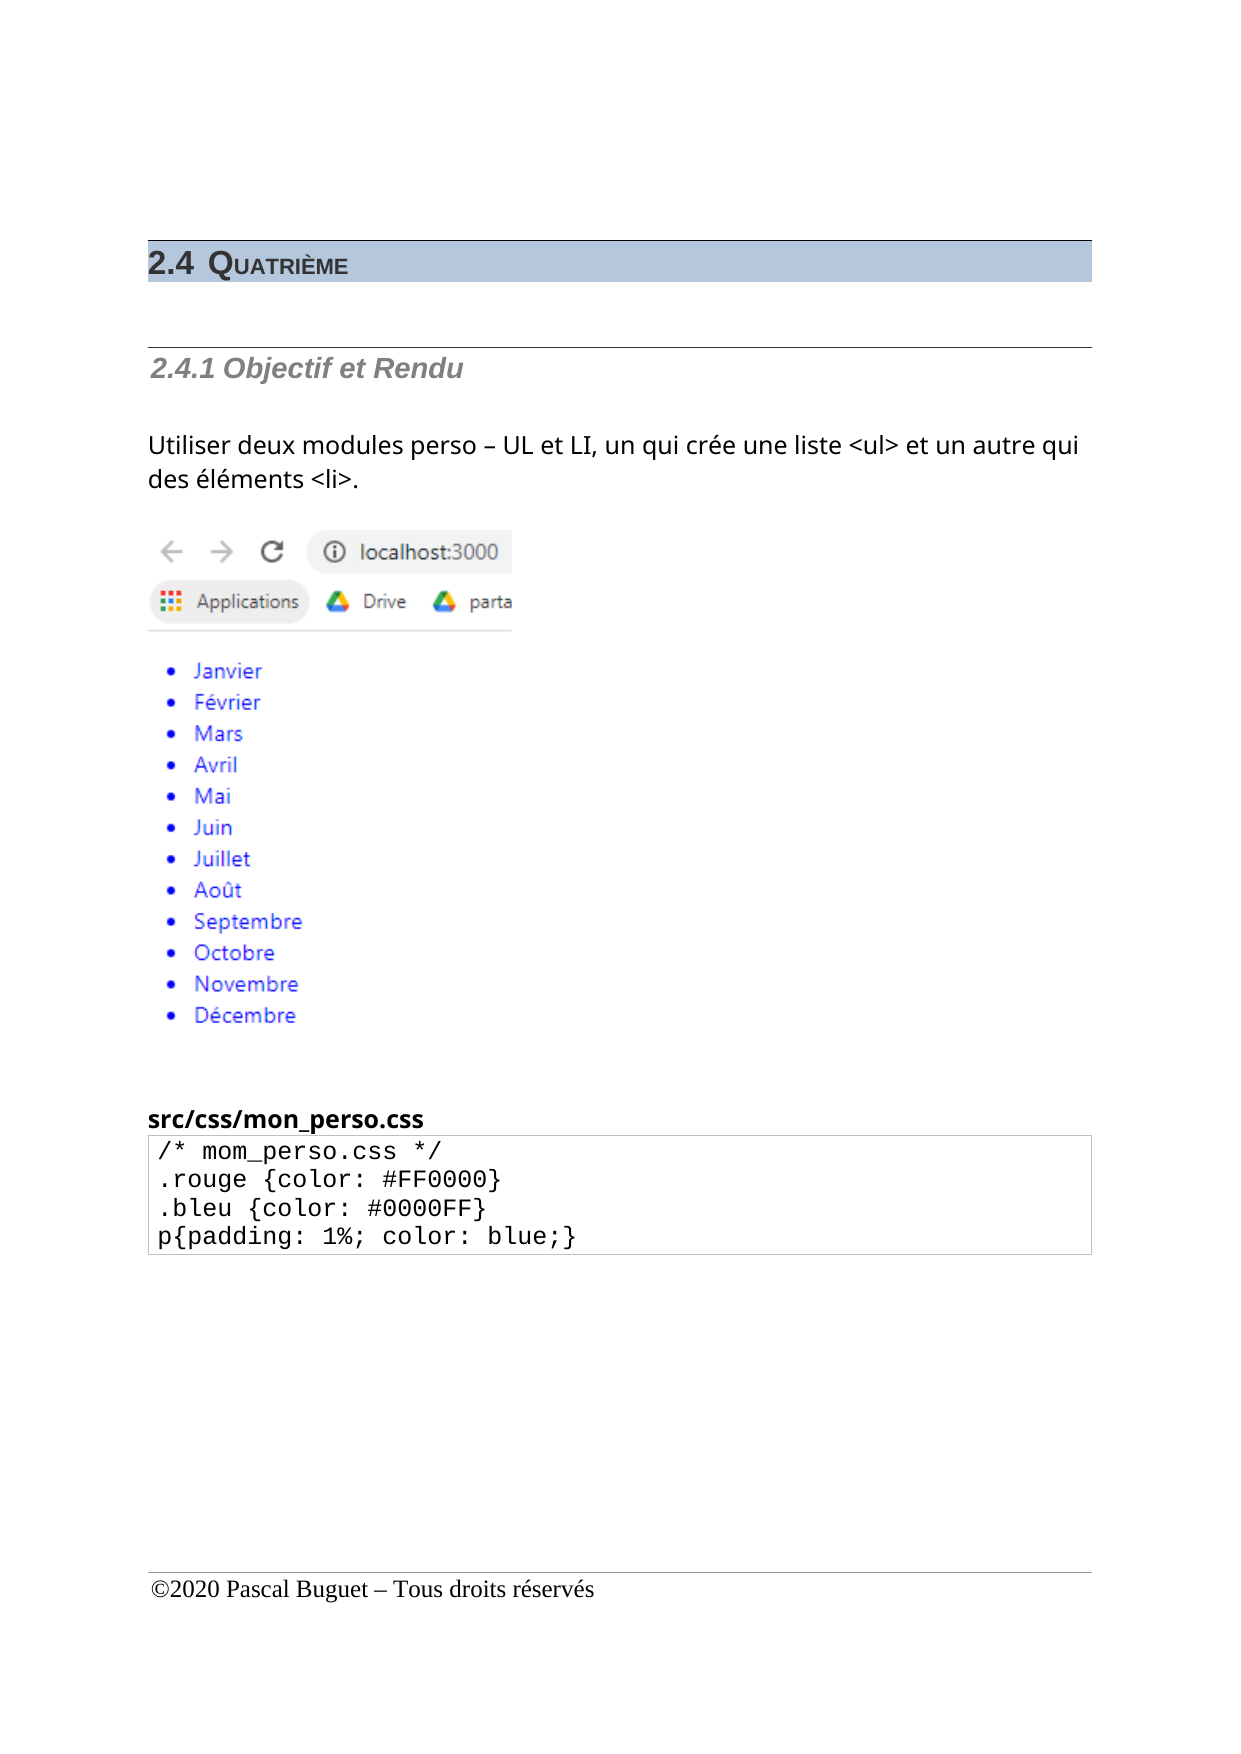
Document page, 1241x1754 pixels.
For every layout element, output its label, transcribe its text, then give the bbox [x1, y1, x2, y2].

text src/css/mon_perso.css [148, 1101, 1092, 1135]
subtitle Quatrième [148, 241, 1092, 282]
text Utiliser deux modules perso – UL et LI, un qui crée une liste <ul> et un autre qui des éléments <li>. [148, 428, 1092, 496]
subtitle Objectif et Rendu [148, 348, 1092, 388]
text /* mom_perso.css */ [149, 1136, 1091, 1164]
text p{padding: 1%; color: blue;} [149, 1220, 1091, 1254]
picture [147, 530, 512, 1034]
text .bleu {color: #0000FF} [149, 1192, 1091, 1220]
text .rouge {color: #FF0000} [149, 1164, 1091, 1192]
